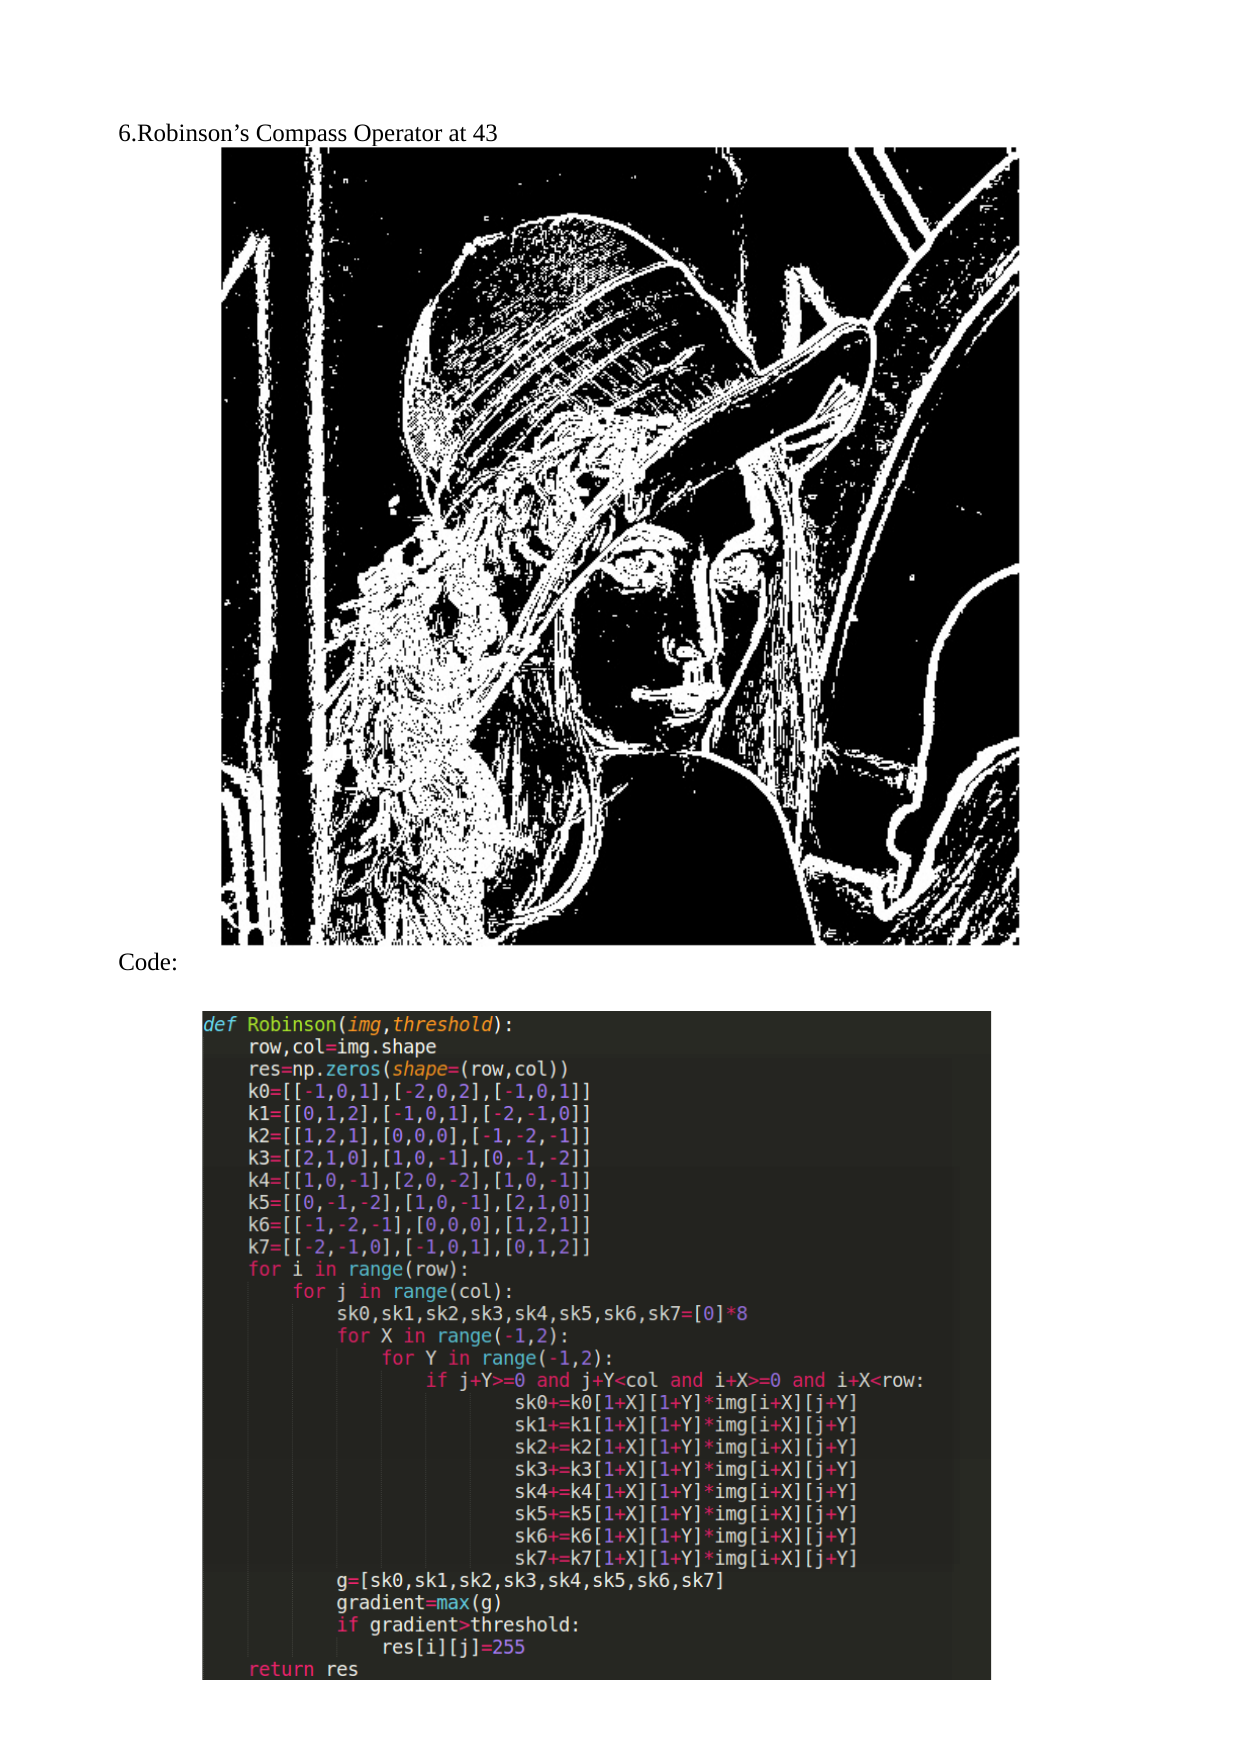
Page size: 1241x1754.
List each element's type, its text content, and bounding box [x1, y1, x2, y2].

text Code: [118, 947, 1122, 976]
picture [220, 146, 1020, 947]
text 6.Robinson’s Compass Operator at 43 [118, 118, 1122, 147]
picture [202, 1011, 992, 1680]
